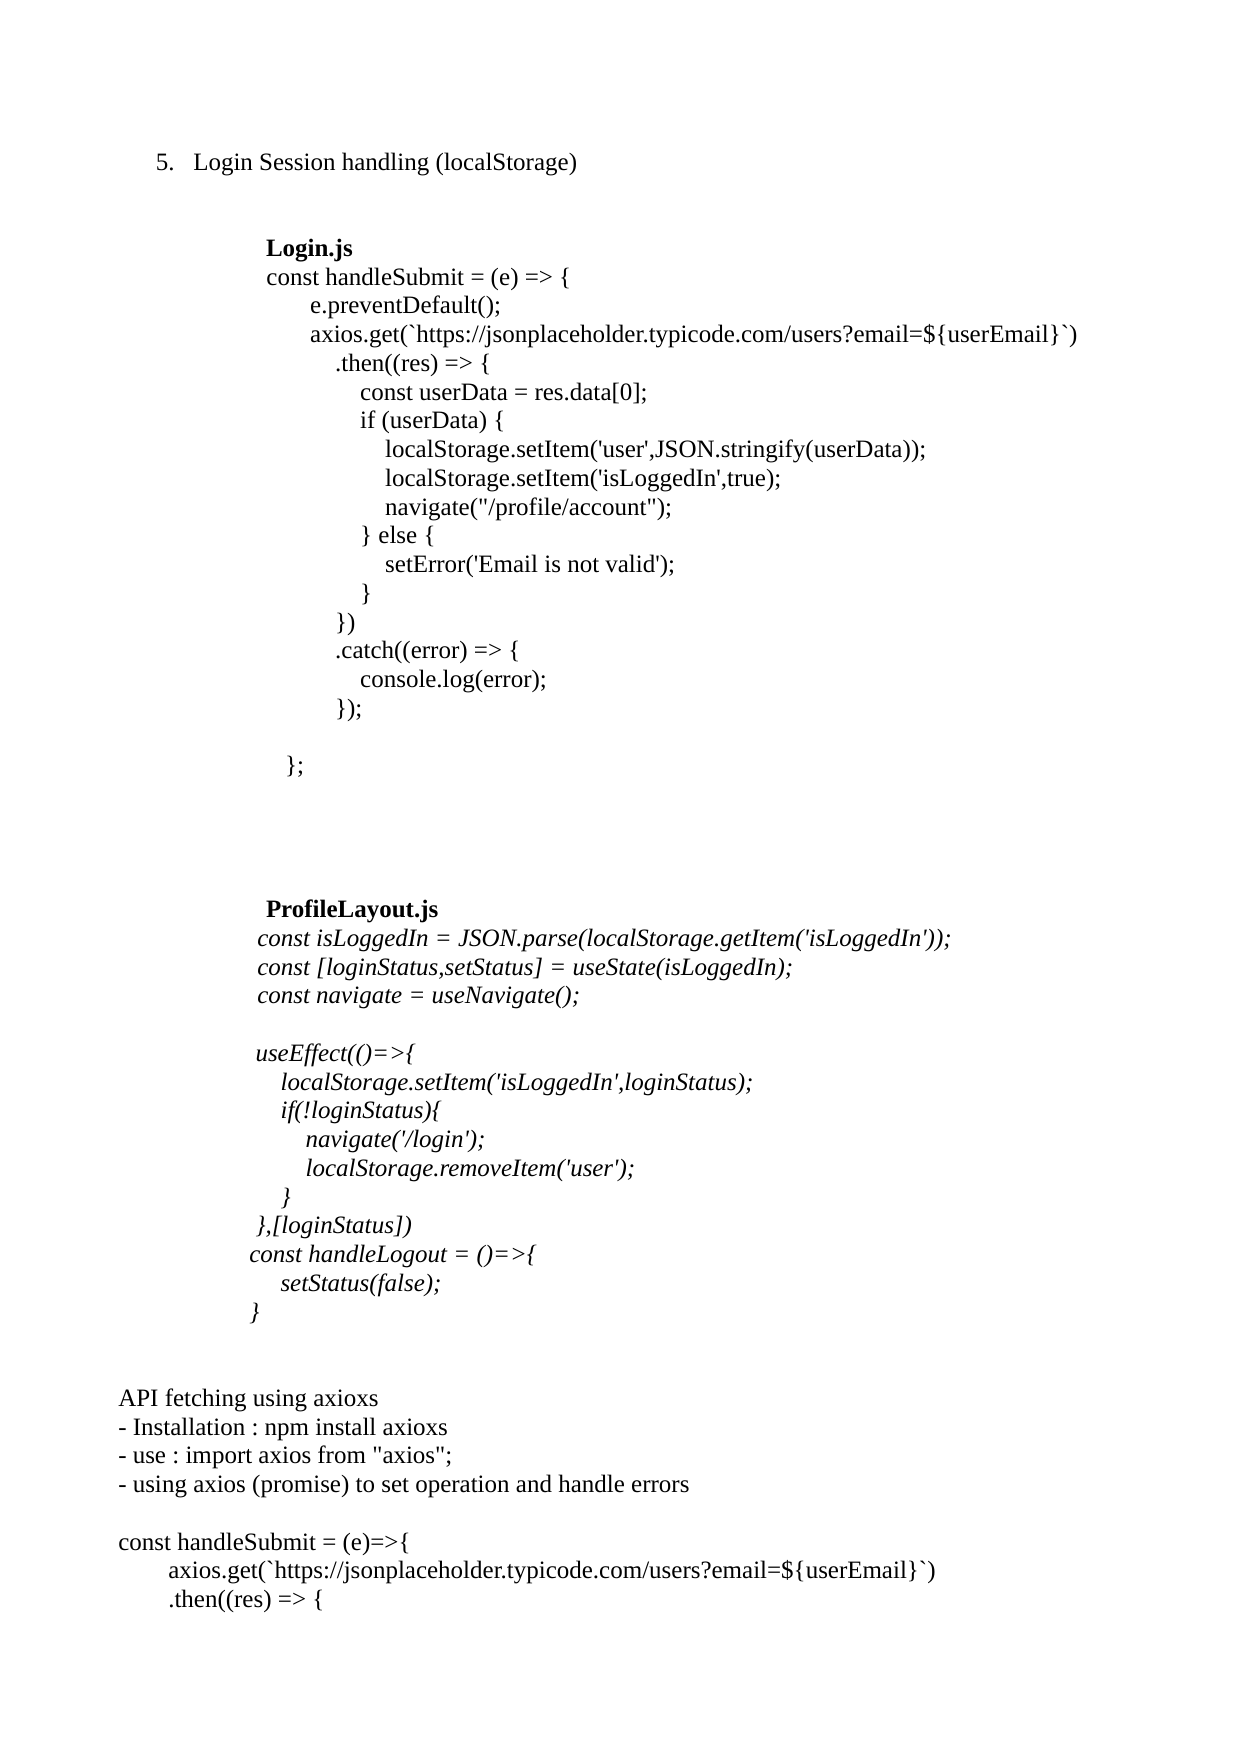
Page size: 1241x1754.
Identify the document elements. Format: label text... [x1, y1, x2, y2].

text axios.get(`https://jsonplaceholder.typicode.com/users?email=${userEmail}`) [260, 319, 1122, 348]
text - Installation : npm install axioxs [118, 1412, 1122, 1441]
text e.preventDefault(); [260, 291, 1122, 319]
text localStorage.removeItem('user'); [230, 1153, 1122, 1182]
text axios.get(`https://jsonplaceholder.typicode.com/users?email=${userEmail}`) [118, 1556, 1122, 1584]
text if (userData) { [260, 406, 1122, 434]
text const isLoggedIn = JSON.parse(localStorage.getItem('isLoggedIn')); [183, 923, 1122, 952]
text }) [260, 607, 1122, 636]
text const [loginStatus,setStatus] = useState(isLoggedIn); [183, 952, 1122, 981]
text - using axios (promise) to set operation and handle errors [118, 1469, 1122, 1498]
text .catch((error) => { [260, 636, 1122, 664]
text },[loginStatus]) [230, 1211, 1122, 1239]
list Login Session handling (localStorage) [156, 147, 1122, 176]
text localStorage.setItem('isLoggedIn',true); [260, 463, 1122, 492]
text }); [260, 693, 1122, 722]
text const userData = res.data[0]; [260, 377, 1122, 406]
text setError('Email is not valid'); [260, 549, 1122, 578]
text const handleLogout = ()=>{ [230, 1239, 1122, 1268]
text API fetching using axioxs [118, 1383, 1122, 1412]
text } [260, 578, 1122, 607]
text } else { [260, 521, 1122, 549]
text Login.js [118, 233, 1122, 262]
text } [230, 1182, 1122, 1211]
text ProfileLayout.js [118, 894, 1122, 923]
text localStorage.setItem('isLoggedIn',loginStatus); [230, 1067, 1122, 1096]
text .then((res) => { [118, 1584, 1122, 1613]
text console.log(error); [260, 664, 1122, 693]
text .then((res) => { [260, 348, 1122, 377]
text navigate("/profile/account"); [260, 492, 1122, 521]
text localStorage.setItem('user',JSON.stringify(userData)); [260, 434, 1122, 463]
text const handleSubmit = (e)=>{ [118, 1527, 1122, 1556]
text useEffect(()=>{ [230, 1038, 1122, 1067]
text setStatus(false); [230, 1268, 1122, 1297]
text const handleSubmit = (e) => { [260, 262, 1122, 291]
text } [230, 1297, 1122, 1326]
text }; [260, 751, 1122, 779]
text const navigate = useNavigate(); [183, 981, 1122, 1009]
text navigate('/login'); [230, 1124, 1122, 1153]
text if(!loginStatus){ [230, 1096, 1122, 1124]
text - use : import axios from "axios"; [118, 1441, 1122, 1469]
